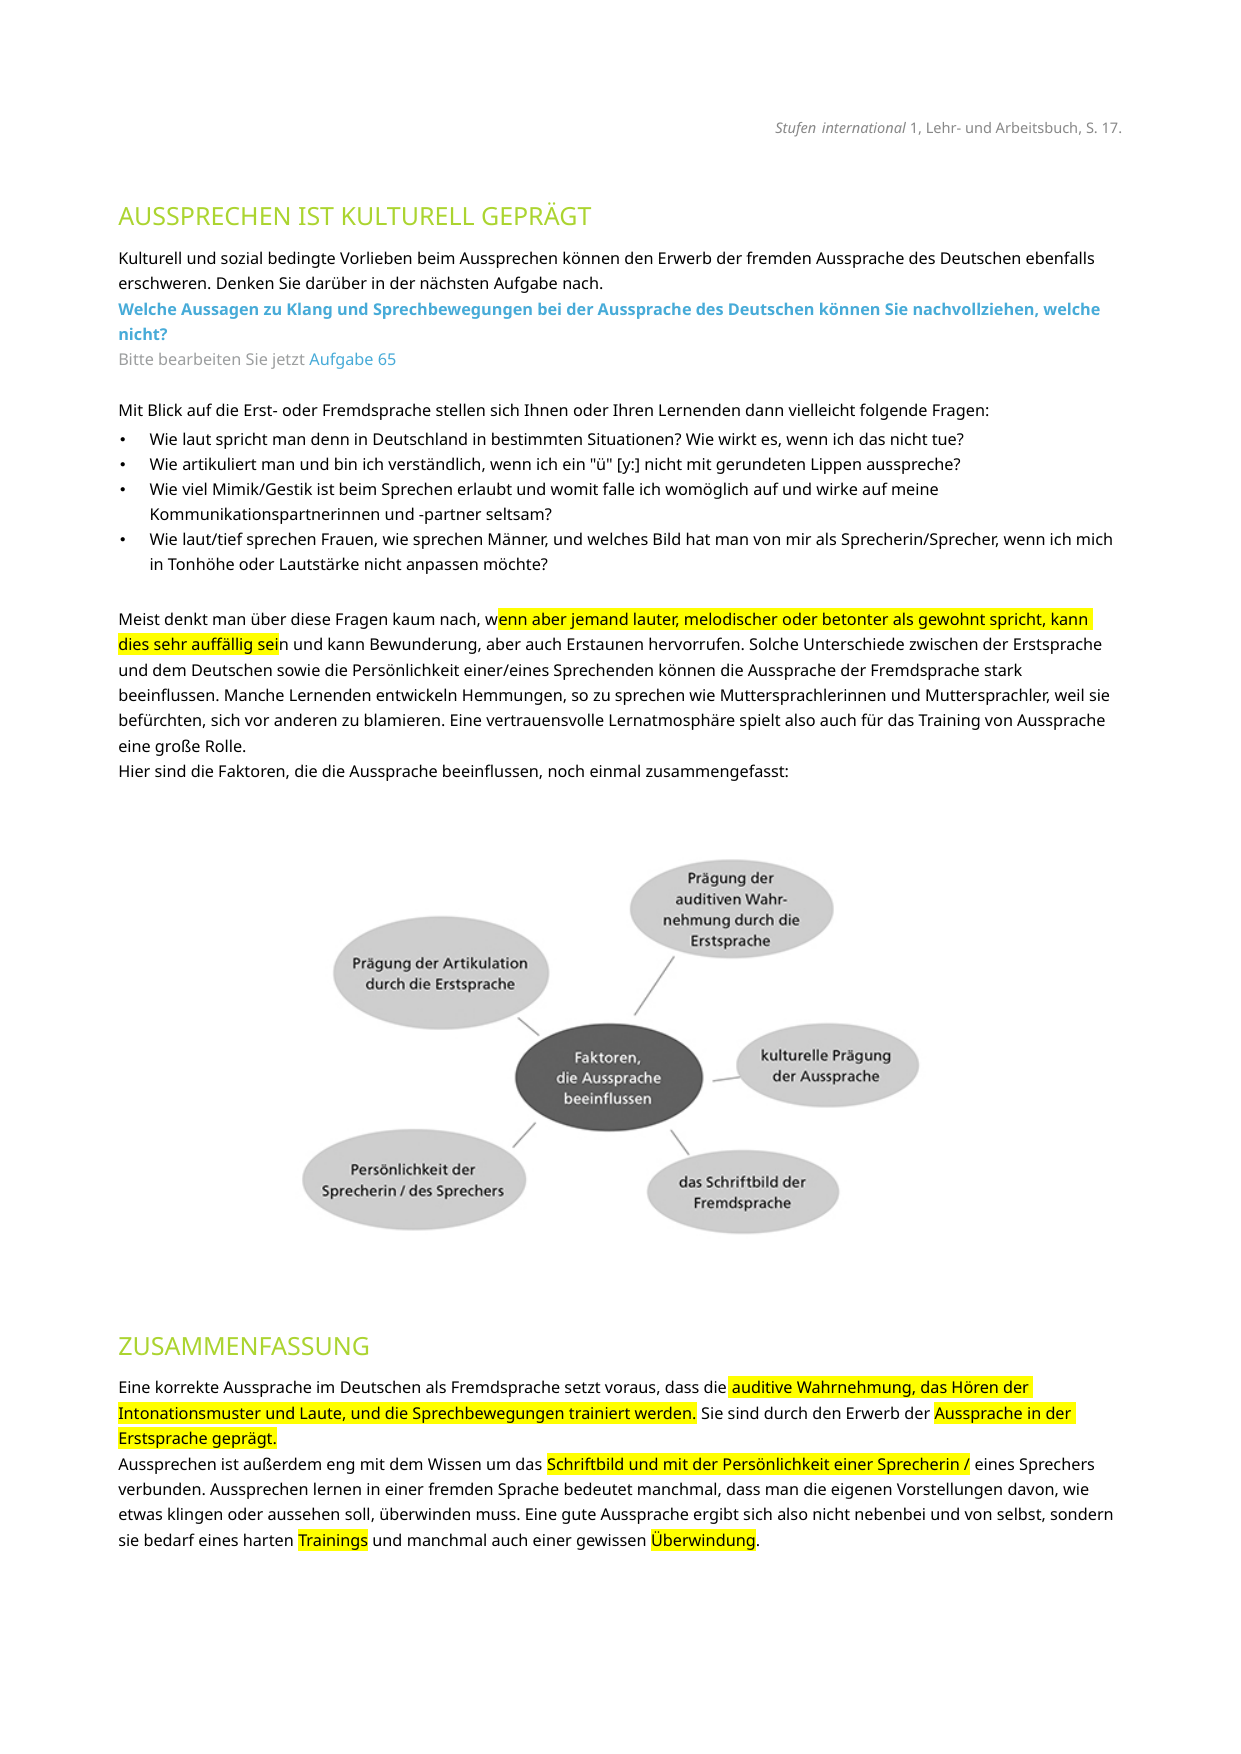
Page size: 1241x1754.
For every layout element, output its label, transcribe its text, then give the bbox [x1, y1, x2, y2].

picture [226, 818, 1014, 1267]
text Eine korrekte Aussprache im Deutschen als Fremdsprache setzt voraus, dass die auditive Wahrnehmung, das Hören der Intonationsmuster und Laute, und die Sprechbewegungen trainiert werden. Sie sind durch den Erwerb der Aussprache in der Erstsprache geprägt. [118, 1376, 1122, 1449]
list Wie viel Mimik/Gestik ist beim Sprechen erlaubt und womit falle ich womöglich auf und wirke auf meine Kommunikationspartnerinnen und -partner seltsam? [120, 475, 1122, 525]
text Mit Blick auf die Erst- oder Fremdsprache stellen sich Ihnen oder Ihren Lernenden dann vielleicht folgende Fragen: [118, 399, 1122, 421]
list Wie artikuliert man und bin ich verständlich, wenn ich ein "ü" [y:] nicht mit gerundeten Lippen ausspreche? [120, 450, 1122, 475]
text Stufen international 1, Lehr- und Arbeitsbuch, S. 17. [118, 118, 1122, 138]
list Wie laut spricht man denn in Deutschland in bestimmten Situationen? Wie wirkt es, wenn ich das nicht tue? [120, 425, 1122, 450]
text Kulturell und sozial bedingte Vorlieben beim Aussprechen können den Erwerb der fremden Aussprache des Deutschen ebenfalls erschweren. Denken Sie darüber in der nächsten Aufgabe nach. [118, 247, 1122, 294]
text Bitte bearbeiten Sie jetzt Aufgabe 65 [118, 348, 1122, 371]
text Hier sind die Faktoren, die die Aussprache beeinflussen, noch einmal zusammengefasst: [118, 760, 1122, 782]
text Meist denkt man über diese Fragen kaum nach, wenn aber jemand lauter, melodischer oder betonter als gewohnt spricht, kann dies sehr auffällig sein und kann Bewunderung, aber auch Erstaunen hervorrufen. Solche Unterschiede zwischen der Erstsprache und dem Deutschen sowie die Persönlichkeit einer/eines Sprechenden können die Aussprache der Fremdsprache stark beeinflussen. Manche Lernenden entwickeln Hemmungen, so zu sprechen wie Muttersprachlerinnen und Muttersprachler, weil sie befürchten, sich vor anderen zu blamieren. Eine vertrauensvolle Lernatmosphäre spielt also auch für das Training von Aussprache eine große Rolle. [118, 608, 1122, 757]
list Wie laut/tief sprechen Frauen, wie sprechen Männer, und welches Bild hat man von mir als Sprecherin/Sprecher, wenn ich mich in Tonhöhe oder Lautstärke nicht anpassen möchte? [120, 525, 1122, 575]
text Welche Aussagen zu Klang und Sprechbewegungen bei der Aussprache des Deutschen können Sie nachvollziehen, welche nicht? [118, 298, 1122, 345]
subtitle ZUSAMMENFASSUNG [118, 1328, 1122, 1362]
text Aussprechen ist außerdem eng mit dem Wissen um das Schriftbild und mit der Persönlichkeit einer Sprecherin / eines Sprechers verbunden. Aussprechen lernen in einer fremden Sprache bedeutet manchmal, dass man die eigenen Vorstellungen davon, wie etwas klingen oder aussehen soll, überwinden muss. Eine gute Aussprache ergibt sich also nicht nebenbei und von selbst, sondern sie bedarf eines harten Trainings und manchmal auch einer gewissen Überwindung. [118, 1452, 1122, 1551]
subtitle AUSSPRECHEN IST KULTURELL GEPRÄGT [118, 199, 1122, 233]
